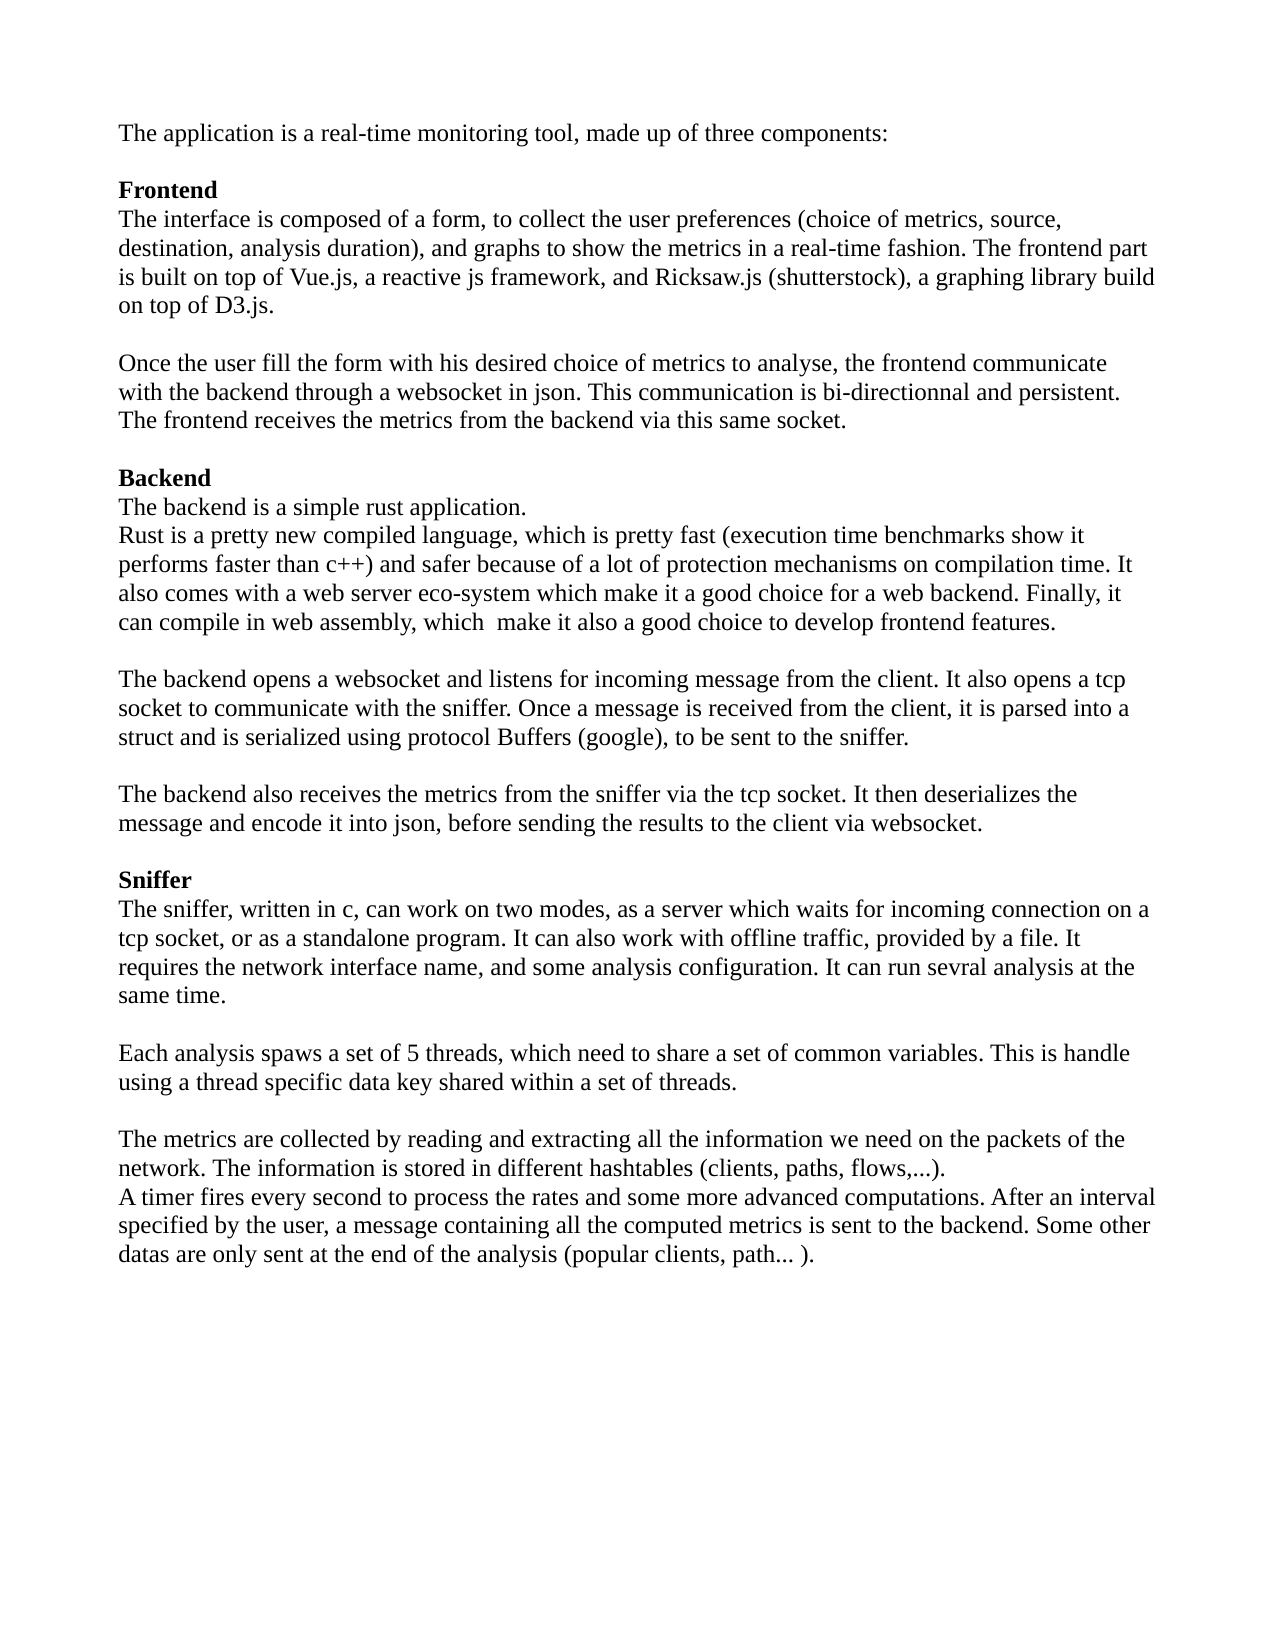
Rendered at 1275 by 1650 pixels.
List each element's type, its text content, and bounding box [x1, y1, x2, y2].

text The backend is a simple rust application. [118, 492, 1157, 521]
text Once the user fill the form with his desired choice of metrics to analyse, the frontend communicate with the backend through a websocket in json. This communication is bi-directionnal and persistent. The frontend receives the metrics from the backend via this same socket. [118, 348, 1157, 434]
text The application is a real-time monitoring tool, made up of three components: [118, 118, 1157, 147]
text The backend opens a websocket and listens for incoming message from the client. It also opens a tcp socket to communicate with the sniffer. Once a message is received from the client, it is parsed into a struct and is serialized using protocol Buffers (google), to be sent to the sniffer. [118, 664, 1157, 751]
text The metrics are collected by reading and extracting all the information we need on the packets of the network. The information is stored in different hashtables (clients, paths, flows,...). [118, 1124, 1157, 1182]
text Sniffer [118, 866, 1157, 894]
text A timer fires every second to process the rates and some more advanced computations. After an interval specified by the user, a message containing all the computed metrics is sent to the backend. Some other datas are only sent at the end of the analysis (popular clients, path... ). [118, 1182, 1157, 1268]
text Frontend [118, 176, 1157, 204]
text The interface is composed of a form, to collect the user preferences (choice of metrics, source, destination, analysis duration), and graphs to show the metrics in a real-time fashion. The frontend part is built on top of Vue.js, a reactive js framework, and Ricksaw.js (shutterstock), a graphing library build on top of D3.js. [118, 204, 1157, 319]
text The backend also receives the metrics from the sniffer via the tcp socket. It then deserializes the message and encode it into json, before sending the results to the client via websocket. [118, 779, 1157, 837]
text Each analysis spaws a set of 5 threads, which need to share a set of common variables. This is handle using a thread specific data key shared within a set of threads. [118, 1038, 1157, 1096]
text The sniffer, written in c, can work on two modes, as a server which waits for incoming connection on a tcp socket, or as a standalone program. It can also work with offline traffic, provided by a file. It requires the network interface name, and some analysis configuration. It can run sevral analysis at the same time. [118, 894, 1157, 1009]
text Backend [118, 463, 1157, 492]
text Rust is a pretty new compiled language, which is pretty fast (execution time benchmarks show it performs faster than c++) and safer because of a lot of protection mechanisms on compilation time. It also comes with a web server eco-system which make it a good choice for a web backend. Finally, it can compile in web assembly, which make it also a good choice to develop frontend features. [118, 521, 1157, 636]
